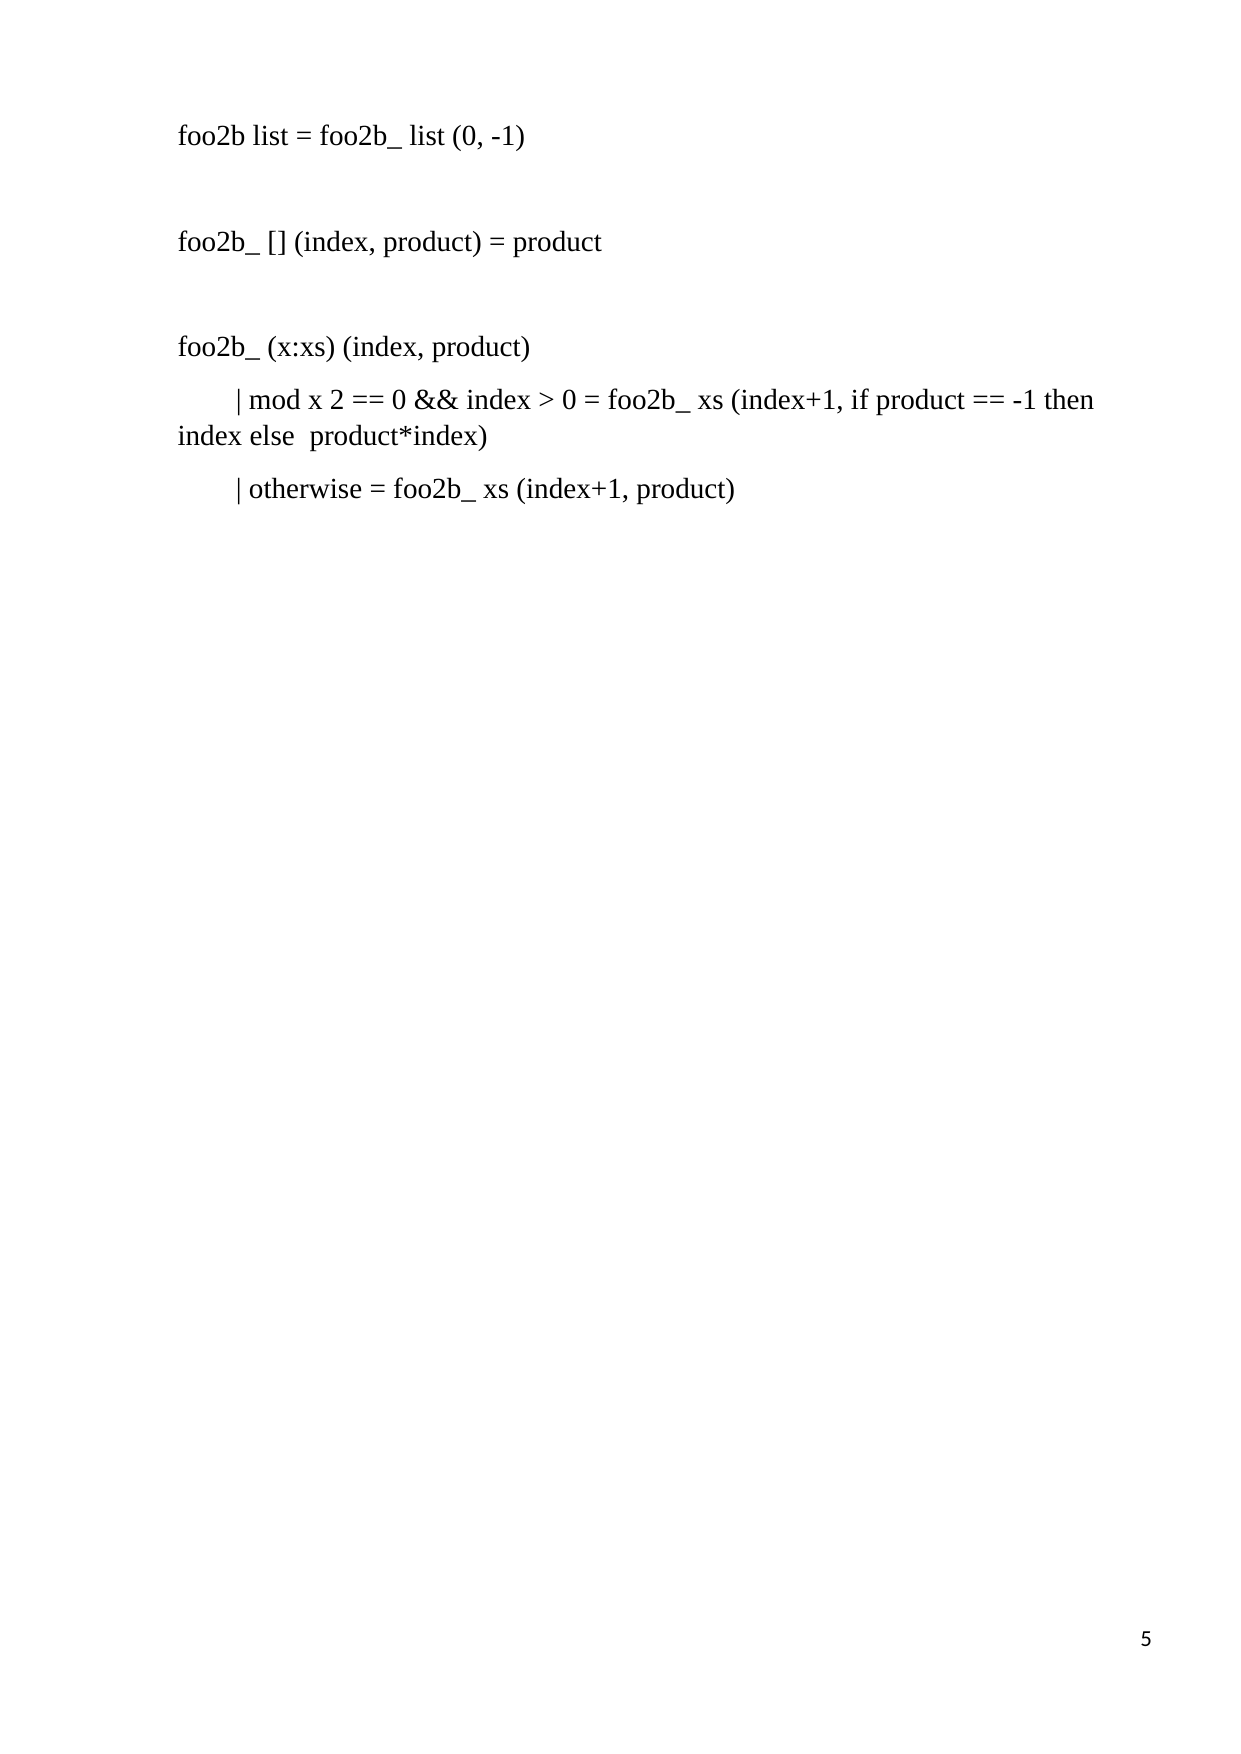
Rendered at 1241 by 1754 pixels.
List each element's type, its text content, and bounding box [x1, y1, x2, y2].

text | mod x 2 == 0 && index > 0 = foo2b_ xs (index+1, if product == -1 then index else product*index) [177, 382, 1152, 452]
text foo2b_ [] (index, product) = product [177, 224, 1152, 257]
text foo2b list = foo2b_ list (0, -1) [177, 118, 1152, 152]
text foo2b_ (x:xs) (index, product) [177, 329, 1152, 363]
text | otherwise = foo2b_ xs (index+1, product) [177, 471, 1152, 505]
